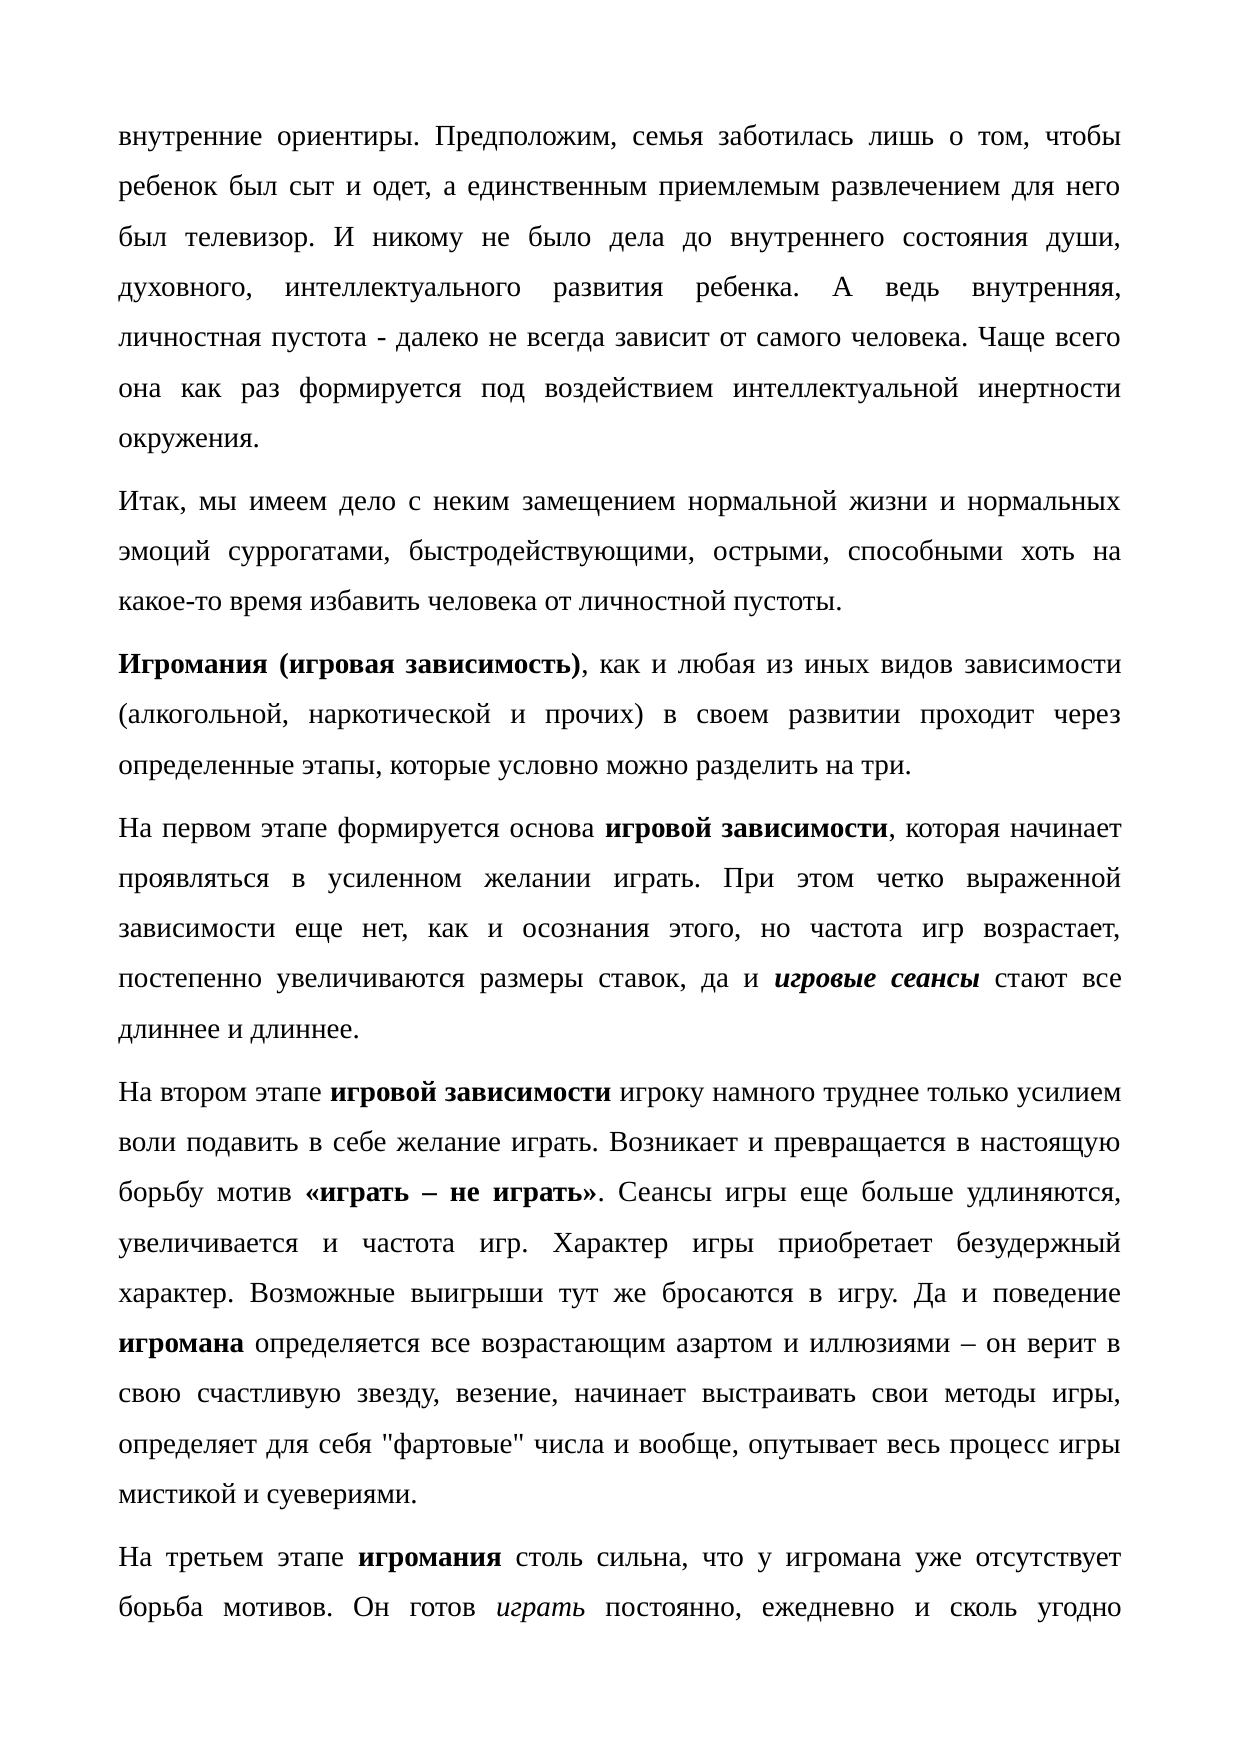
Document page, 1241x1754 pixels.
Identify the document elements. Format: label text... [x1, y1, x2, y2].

text Игромания (игровая зависимость), как и любая из иных видов зависимости (алкогольной, наркотической и прочих) в своем развитии проходит через определенные этапы, которые условно можно разделить на три. [118, 646, 1122, 780]
text внутренние ориентиры. Предположим, семья заботилась лишь о том, чтобы ребенок был сыт и одет, а единственным приемлемым развлечением для него был телевизор. И никому не было дела до внутреннего состояния души, духовного, интеллектуального развития ребенка. А ведь внутренняя, личностная пустота - далеко не всегда зависит от самого человека. Чаще всего она как раз формируется под воздействием интеллектуальной инертности окружения. [118, 118, 1122, 453]
text На третьем этапе игромания столь сильна, что у игромана уже отсутствует борьба мотивов. Он готов играть постоянно, ежедневно и сколь угодно [118, 1539, 1122, 1623]
text Итак, мы имеем дело с неким замещением нормальной жизни и нормальных эмоций суррогатами, быстродействующими, острыми, способными хоть на какое-то время избавить человека от личностной пустоты. [118, 483, 1122, 617]
text На втором этапе игровой зависимости игроку намного труднее только усилием воли подавить в себе желание играть. Возникает и превращается в настоящую борьбу мотив «играть – не играть». Сеансы игры еще больше удлиняются, увеличивается и частота игр. Характер игры приобретает безудержный характер. Возможные выигрыши тут же бросаются в игру. Да и поведение игромана определяется все возрастающим азартом и иллюзиями – он верит в свою счастливую звезду, везение, начинает выстраивать свои методы игры, определяет для себя "фартовые" числа и вообще, опутывает весь процесс игры мистикой и суевериями. [118, 1074, 1122, 1510]
text На первом этапе формируется основа игровой зависимости, которая начинает проявляться в усиленном желании играть. При этом четко выраженной зависимости еще нет, как и осознания этого, но частота игр возрастает, постепенно увеличиваются размеры ставок, да и игровые сеансы стают все длиннее и длиннее. [118, 810, 1122, 1044]
